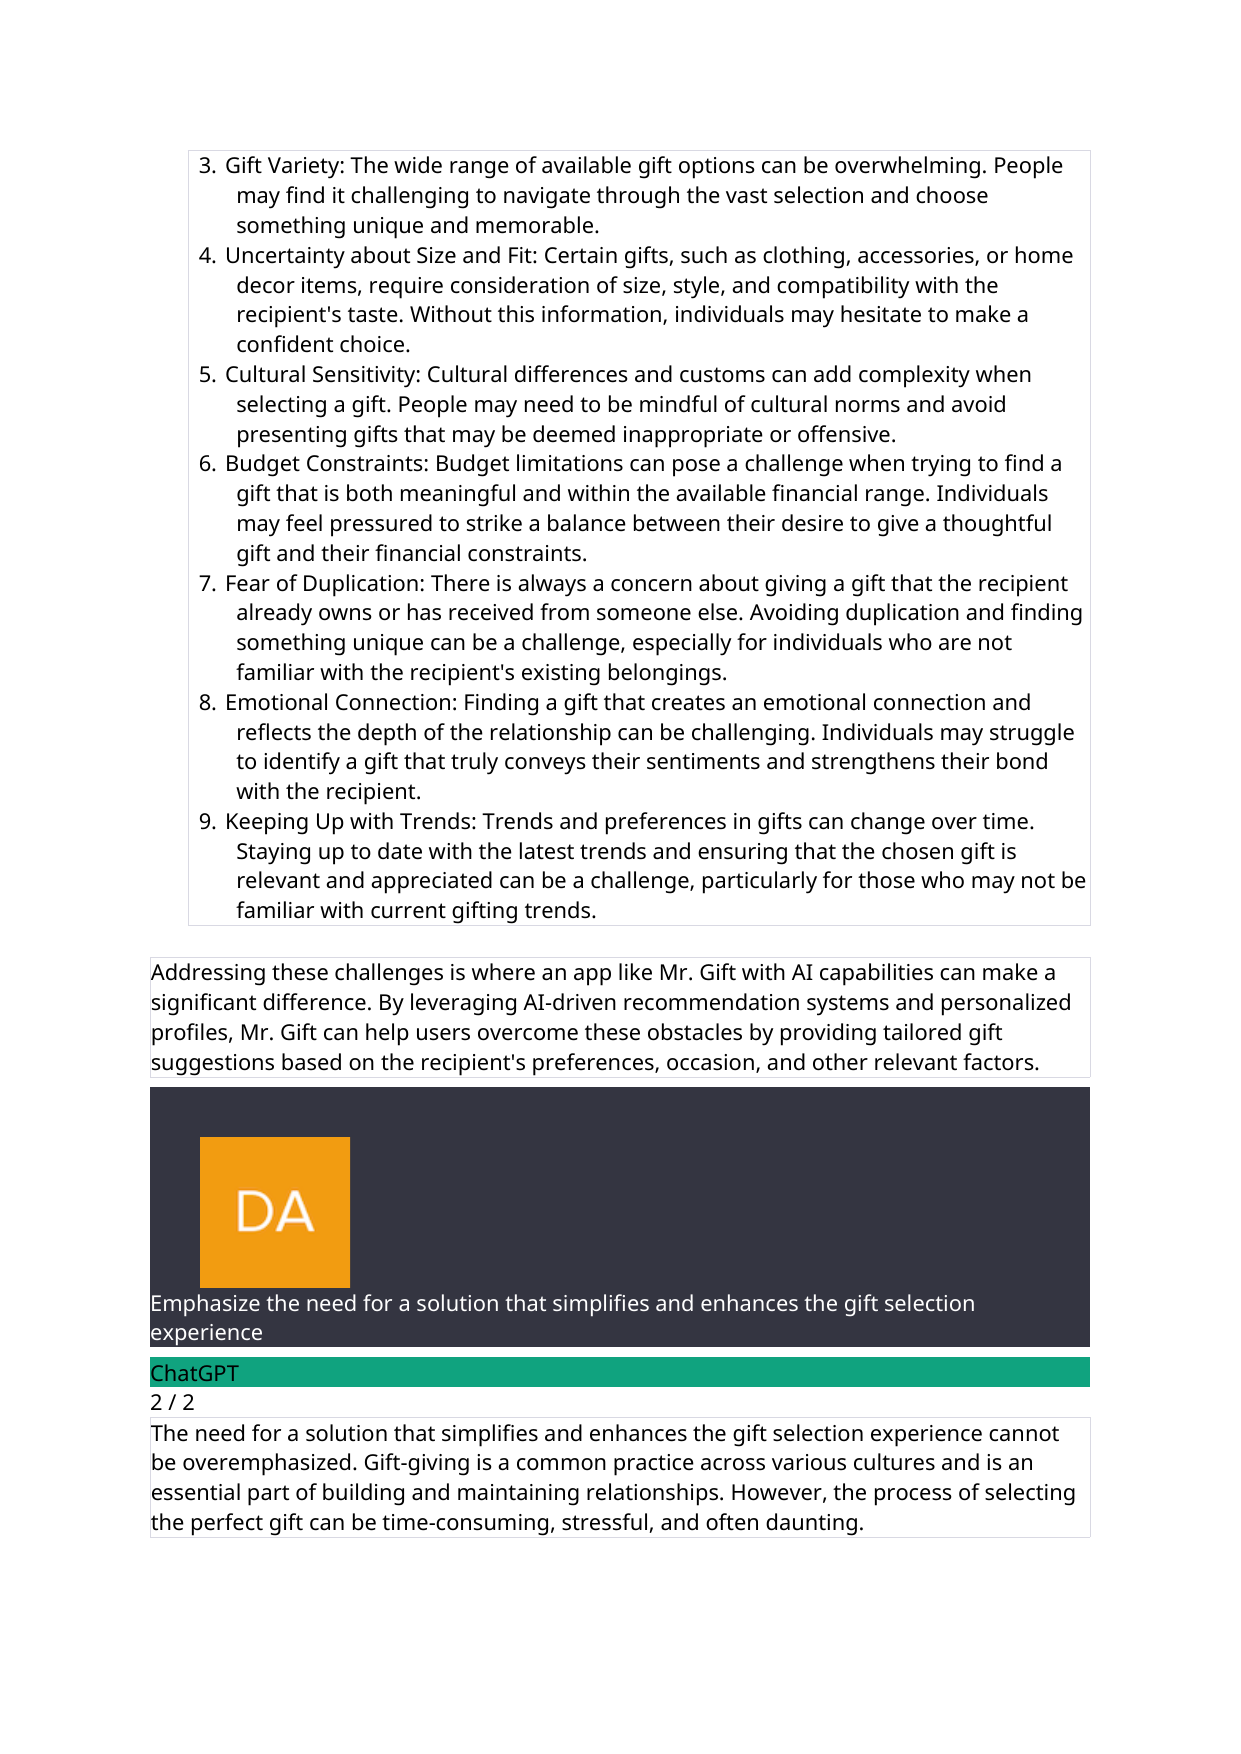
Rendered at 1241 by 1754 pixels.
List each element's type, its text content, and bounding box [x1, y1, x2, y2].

list Cultural Sensitivity: Cultural differences and customs can add complexity when selecting a gift. People may need to be mindful of cultural norms and avoid presenting gifts that may be deemed inappropriate or offensive. [189, 358, 1090, 448]
text 2 / 2 [150, 1387, 1090, 1417]
text The need for a solution that simplifies and enhances the gift selection experience cannot be overemphasized. Gift-giving is a common practice across various cultures and is an essential part of building and maintaining relationships. However, the process of selecting the perfect gift can be time-consuming, stressful, and often daunting. [151, 1418, 1090, 1537]
text Addressing these challenges is where an app like Mr. Gift with AI capabilities can make a significant difference. By leveraging AI-driven recommendation systems and personalized profiles, Mr. Gift can help users overcome these obstacles by providing tailored gift suggestions based on the recipient's preferences, occasion, and other relevant factors. [151, 958, 1090, 1077]
list Budget Constraints: Budget limitations can pose a challenge when trying to find a gift that is both meaningful and within the available financial range. Individuals may feel pressured to strike a balance between their desire to give a thoughtful gift and their financial constraints. [189, 448, 1090, 567]
list Fear of Duplication: There is always a concern about giving a gift that the recipient already owns or has received from someone else. Avoiding duplication and finding something unique can be a challenge, especially for individuals who are not familiar with the recipient's existing belongings. [189, 567, 1090, 686]
text Emphasize the need for a solution that simplifies and enhances the gift selection experience [150, 1287, 1090, 1347]
list Gift Variety: The wide range of available gift options can be overwhelming. People may find it challenging to navigate through the vast selection and choose something unique and memorable. [189, 151, 1090, 239]
list Emotional Connection: Finding a gift that creates an emotional connection and reflects the depth of the relationship can be challenging. Individuals may struggle to identify a gift that truly conveys their sentiments and strengthens their bond with the recipient. [189, 686, 1090, 805]
list Keeping Up with Trends: Trends and preferences in gifts can change over time. Staying up to date with the latest trends and ensuring that the chosen gift is relevant and appreciated can be a challenge, particularly for those who may not be familiar with current gifting trends. [189, 805, 1090, 925]
list Uncertainty about Size and Fit: Certain gifts, such as clothing, accessories, or home decor items, require consideration of size, style, and compatibility with the recipient's taste. Without this information, individuals may hesitate to make a confident choice. [189, 239, 1090, 358]
text ChatGPT [150, 1357, 1090, 1387]
